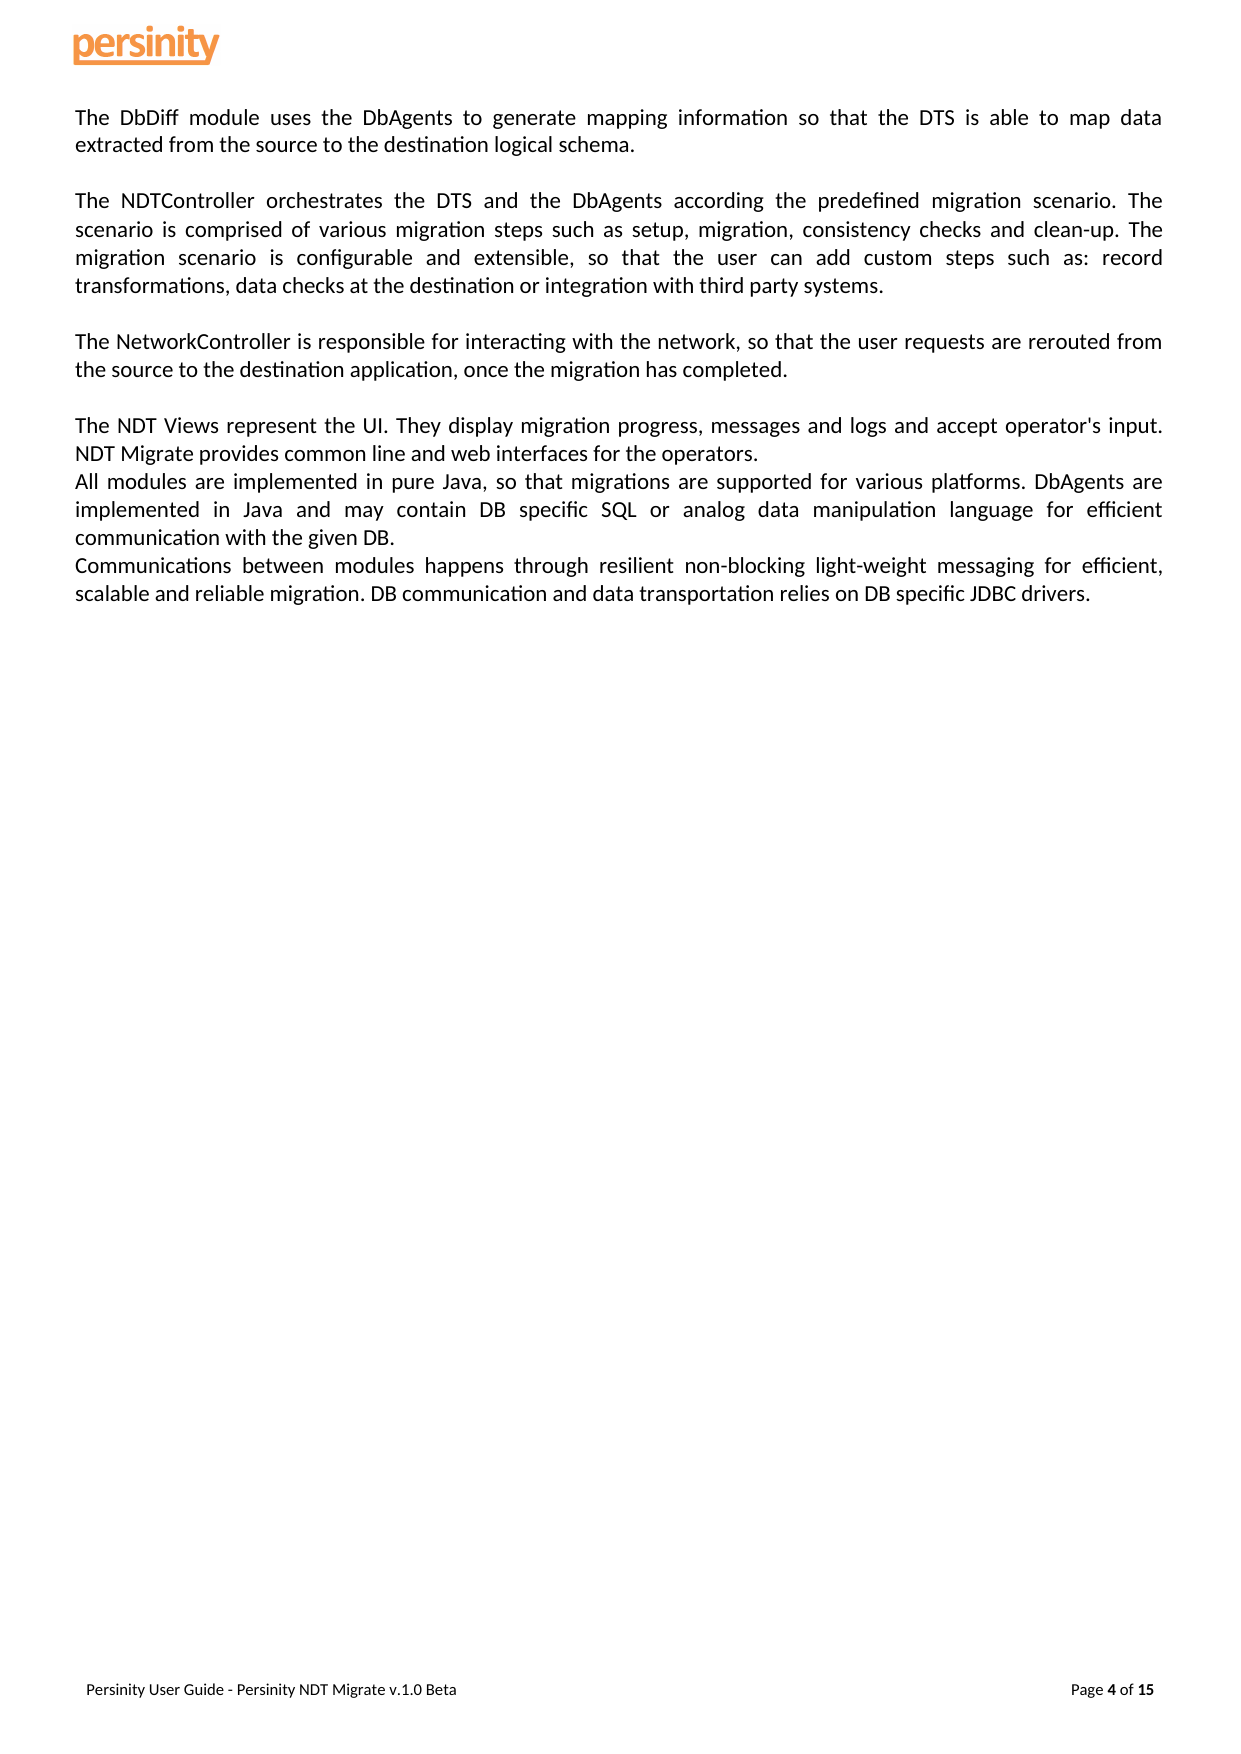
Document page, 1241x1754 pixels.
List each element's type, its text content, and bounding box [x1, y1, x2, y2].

text All modules are implemented in pure Java, so that migrations are supported for various platforms. DbAgents are implemented in Java and may contain DB specific SQL or analog data manipulation language for efficient communication with the given DB. [75, 467, 1165, 551]
picture [72, 24, 221, 66]
text Communications between modules happens through resilient non-blocking light-weight messaging for efficient, scalable and reliable migration. DB communication and data transportation relies on DB specific JDBC drivers. [75, 551, 1165, 607]
text The NDT Views represent the UI. They display migration progress, messages and logs and accept operator's input. NDT Migrate provides common line and web interfaces for the operators. [75, 411, 1165, 467]
text The DbDiff module uses the DbAgents to generate mapping information so that the DTS is able to map data extracted from the source to the destination logical schema. [75, 103, 1165, 159]
text The NetworkController is responsible for interacting with the network, so that the user requests are rerouted from the source to the destination application, once the migration has completed. [75, 327, 1165, 383]
text The NDTController orchestrates the DTS and the DbAgents according the predefined migration scenario. The scenario is comprised of various migration steps such as setup, migration, consistency checks and clean-up. The migration scenario is configurable and extensible, so that the user can add custom steps such as: record transformations, data checks at the destination or integration with third party systems. [75, 187, 1165, 299]
